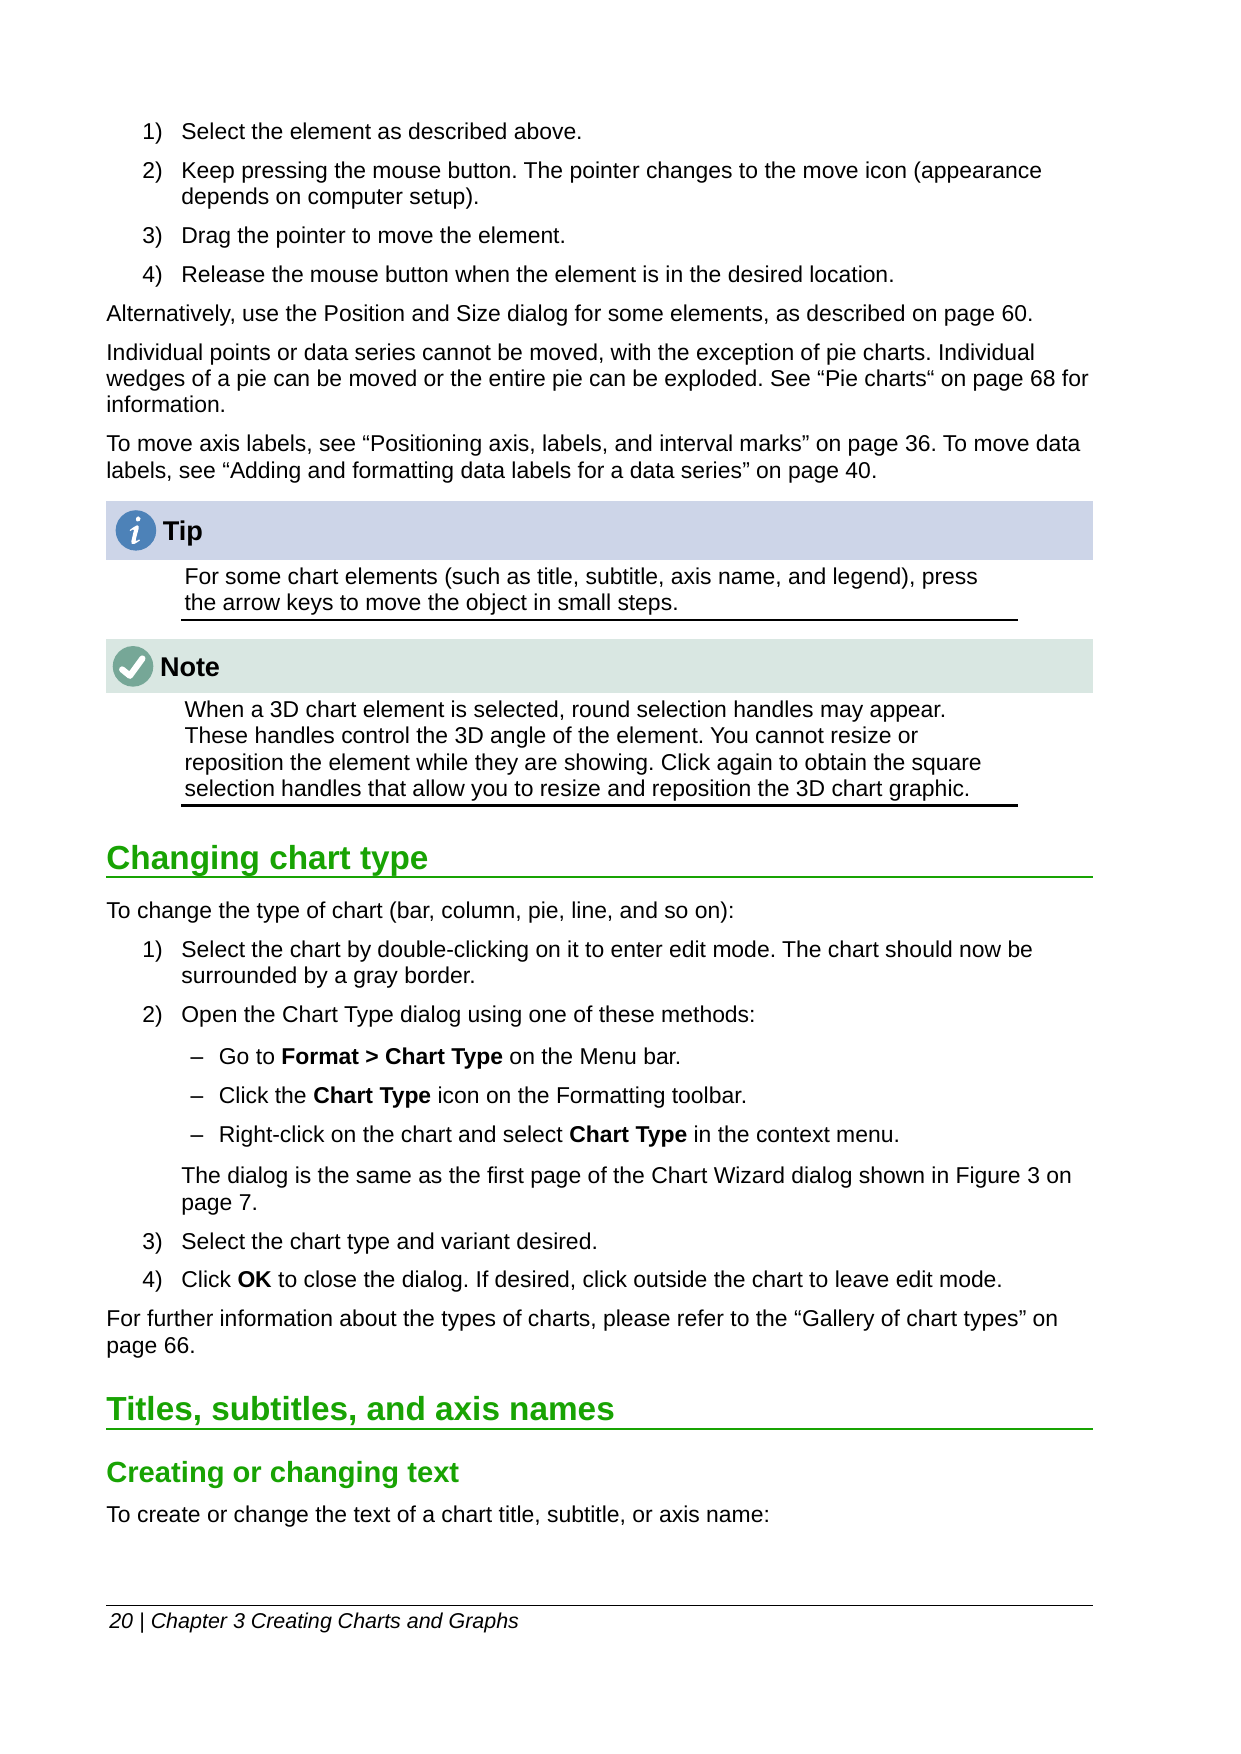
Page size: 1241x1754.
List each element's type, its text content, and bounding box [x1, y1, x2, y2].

list Select the chart type and variant desired. [162, 1228, 1093, 1254]
text Alternatively, use the Position and Size dialog for some elements, as described on page 60. [106, 300, 1093, 326]
text For some chart elements (such as title, subtitle, axis name, and legend), press the arrow keys to move the object in small steps. [181, 560, 1018, 619]
text Individual points or data series cannot be moved, with the exception of pie charts. Individual wedges of a pie can be moved or the entire pie can be exploded. See “Pie charts“ on page 68 for information. [106, 339, 1093, 418]
list Right-click on the chart and select Chart Type in the context menu. [187, 1118, 1093, 1150]
list Go to Format > Chart Type on the Menu bar. [187, 1040, 1093, 1069]
text To create or change the text of a chart title, subtitle, or axis name: [106, 1501, 1093, 1527]
list Open the Chart Type dialog using one of these methods: [162, 1001, 1093, 1027]
text For further information about the types of charts, please refer to the “Gallery of chart types” on page 66. [106, 1305, 1093, 1358]
subtitle Titles, subtitles, and axis names [106, 1389, 1093, 1428]
text The dialog is the same as the first page of the Chart Wizard dialog shown in Figure 3 on page 7. [181, 1162, 1093, 1215]
list Select the element as described above. [162, 118, 1093, 144]
subtitle Creating or changing text [106, 1455, 1093, 1488]
list Select the chart by double-clicking on it to enter edit mode. The chart should now be surrounded by a gray border. [162, 936, 1093, 989]
subtitle Changing chart type [106, 838, 1093, 876]
list Keep pressing the mouse button. The pointer changes to the move icon (appearance depends on computer setup). [162, 157, 1093, 210]
list Click OK to close the dialog. If desired, click outside the chart to leave edit mode. [162, 1266, 1093, 1293]
text To change the type of chart (bar, column, pie, line, and so on): [106, 897, 1093, 923]
subtitle Note [106, 639, 1093, 693]
list Click the Chart Type icon on the Formatting toolbar. [187, 1079, 1093, 1108]
text To move axis labels, see “Positioning axis, labels, and interval marks” on page 36. To move data labels, see “Adding and formatting data labels for a data series” on page 40. [106, 430, 1093, 483]
subtitle Tip [106, 501, 1093, 560]
text When a 3D chart element is selected, round selection handles may appear. These handles control the 3D angle of the element. You cannot resize or reposition the element while they are showing. Click again to obtain the square selection handles that allow you to resize and reposition the 3D chart graphic. [181, 693, 1018, 804]
list Drag the pointer to move the element. [162, 222, 1093, 248]
list Release the mouse button when the element is in the desired location. [162, 261, 1093, 287]
